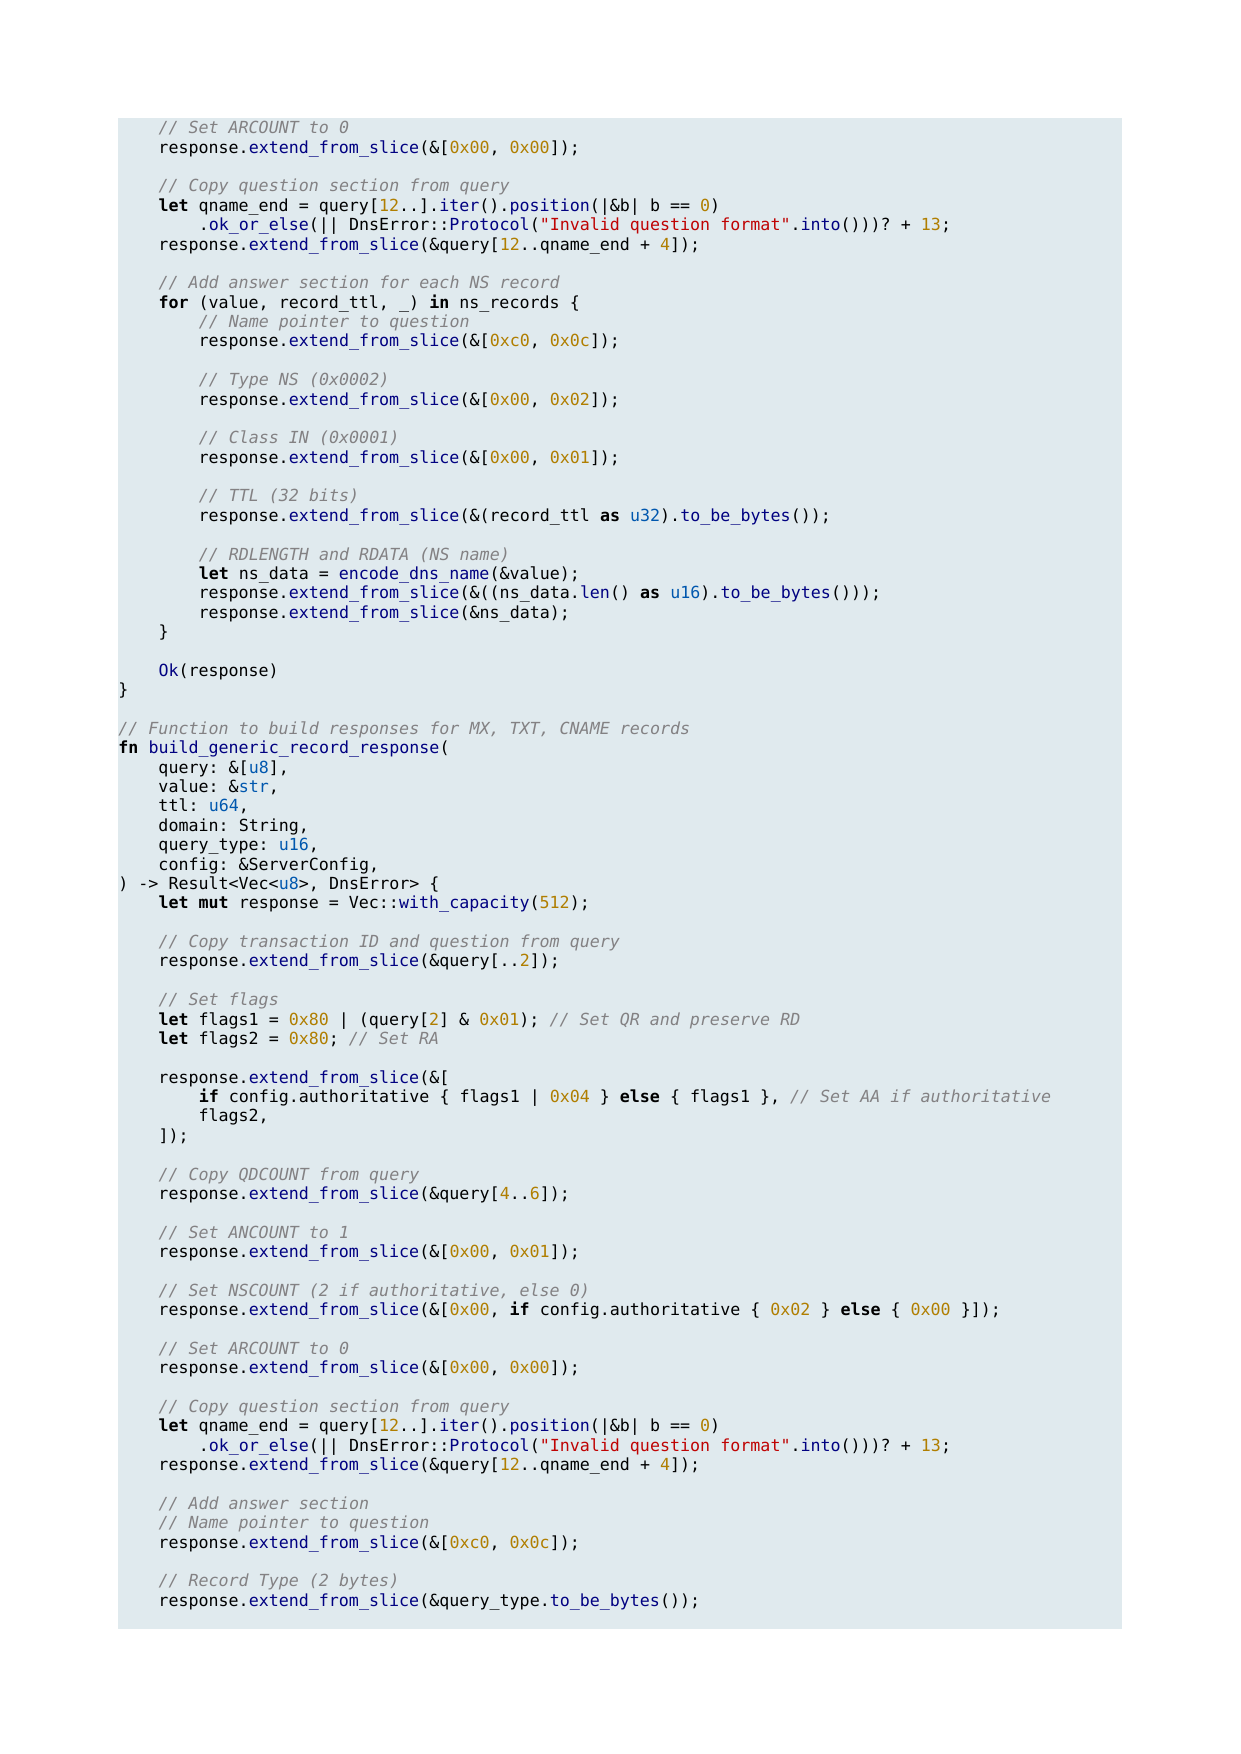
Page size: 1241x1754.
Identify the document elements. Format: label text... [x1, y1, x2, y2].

text // Copy transaction ID and question from query [118, 932, 1122, 951]
text // Copy question section from query [118, 176, 1122, 196]
text // Add answer section [118, 1494, 1122, 1513]
text let qname_end = query[12..].iter().position(|&b| b == 0) [118, 196, 1122, 215]
text // RDLENGTH and RDATA (NS name) [118, 544, 1122, 564]
text response.extend_from_slice(&[ [118, 1067, 1122, 1087]
text response.extend_from_slice(&[0xc0, 0x0c]); [118, 1532, 1122, 1552]
text response.extend_from_slice(&[0x00, if config.authoritative { 0x02 } else { 0x00 }]); [118, 1300, 1122, 1319]
text .ok_or_else(|| DnsError::Protocol("Invalid question format".into()))? + 13; [118, 1436, 1122, 1455]
text } [118, 680, 1122, 699]
text let mut response = Vec::with_capacity(512); [118, 893, 1122, 912]
text ) -> Result<Vec<u8>, DnsError> { [118, 874, 1122, 893]
text response.extend_from_slice(&[0xc0, 0x0c]); [118, 331, 1122, 351]
text // TTL (32 bits) [118, 486, 1122, 506]
text value: &str, [118, 777, 1122, 796]
text response.extend_from_slice(&query[12..qname_end + 4]); [118, 234, 1122, 254]
text let qname_end = query[12..].iter().position(|&b| b == 0) [118, 1416, 1122, 1436]
text response.extend_from_slice(&[0x00, 0x00]); [118, 137, 1122, 157]
text domain: String, [118, 816, 1122, 835]
text response.extend_from_slice(&[0x00, 0x01]); [118, 447, 1122, 467]
text ]); [118, 1126, 1122, 1145]
text response.extend_from_slice(&query[4..6]); [118, 1184, 1122, 1203]
text // Set ANCOUNT to 1 [118, 1222, 1122, 1242]
text // Copy question section from query [118, 1397, 1122, 1416]
text .ok_or_else(|| DnsError::Protocol("Invalid question format".into()))? + 13; [118, 215, 1122, 234]
text // Set ARCOUNT to 0 [118, 118, 1122, 137]
text // Function to build responses for MX, TXT, CNAME records [118, 719, 1122, 738]
text let flags1 = 0x80 | (query[2] & 0x01); // Set QR and preserve RD [118, 1009, 1122, 1029]
text response.extend_from_slice(&query[12..qname_end + 4]); [118, 1455, 1122, 1474]
text query: &[u8], [118, 757, 1122, 777]
text // Name pointer to question [118, 312, 1122, 331]
text // Add answer section for each NS record [118, 273, 1122, 292]
text let flags2 = 0x80; // Set RA [118, 1029, 1122, 1048]
text response.extend_from_slice(&((ns_data.len() as u16).to_be_bytes())); [118, 583, 1122, 602]
text response.extend_from_slice(&(record_ttl as u32).to_be_bytes()); [118, 506, 1122, 525]
text response.extend_from_slice(&ns_data); [118, 602, 1122, 622]
text response.extend_from_slice(&[0x00, 0x00]); [118, 1358, 1122, 1377]
text if config.authoritative { flags1 | 0x04 } else { flags1 }, // Set AA if authoritative [118, 1087, 1122, 1106]
text response.extend_from_slice(&query_type.to_be_bytes()); [118, 1591, 1122, 1610]
text for (value, record_ttl, _) in ns_records { [118, 292, 1122, 312]
text // Class IN (0x0001) [118, 428, 1122, 447]
text // Name pointer to question [118, 1513, 1122, 1532]
text // Type NS (0x0002) [118, 370, 1122, 389]
text // Record Type (2 bytes) [118, 1571, 1122, 1591]
text // Set ARCOUNT to 0 [118, 1339, 1122, 1358]
text flags2, [118, 1106, 1122, 1126]
text response.extend_from_slice(&[0x00, 0x01]); [118, 1242, 1122, 1261]
text ttl: u64, [118, 796, 1122, 816]
text response.extend_from_slice(&query[..2]); [118, 951, 1122, 971]
text let ns_data = encode_dns_name(&value); [118, 564, 1122, 583]
text // Set NSCOUNT (2 if authoritative, else 0) [118, 1281, 1122, 1300]
text query_type: u16, [118, 835, 1122, 854]
text config: &ServerConfig, [118, 854, 1122, 874]
text fn build_generic_record_response( [118, 738, 1122, 757]
text // Copy QDCOUNT from query [118, 1164, 1122, 1184]
text // Set flags [118, 990, 1122, 1009]
text } [118, 622, 1122, 641]
text Ok(response) [118, 661, 1122, 680]
text response.extend_from_slice(&[0x00, 0x02]); [118, 389, 1122, 409]
